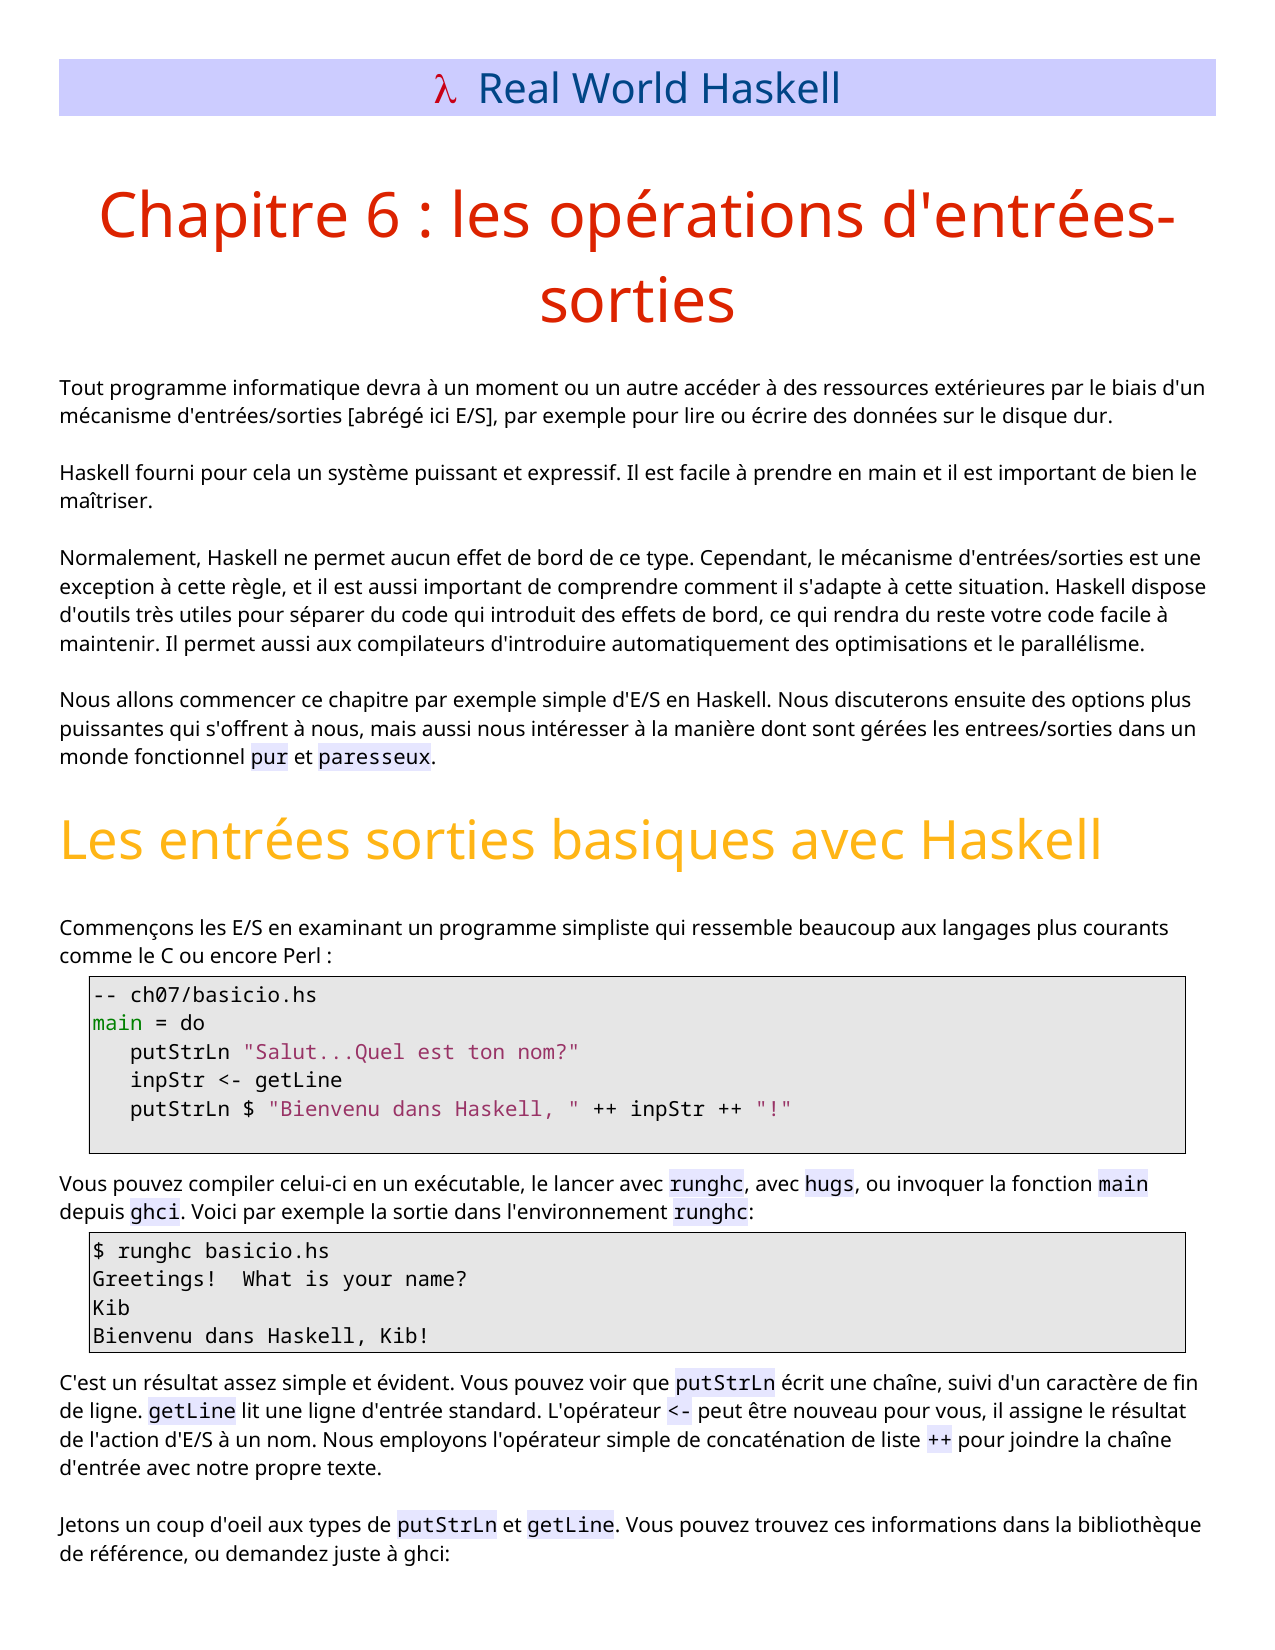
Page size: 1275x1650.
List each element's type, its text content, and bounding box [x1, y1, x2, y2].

text Tout programme informatique devra à un moment ou un autre accéder à des ressources extérieures par le biais d'un mécanisme d'entrées/sorties [abrégé ici E/S], par exemple pour lire ou écrire des données sur le disque dur. [59, 353, 1216, 430]
text -- ch07/basicio.hs main = do putStrLn "Salut...Quel est ton nom?" inpStr <- getLine putStrLn $ "Bienvenu dans Haskell, " ++ inpStr ++ "!" [90, 977, 1185, 1153]
text $ runghc basicio.hs Greetings! What is your name? Kib Bienvenu dans Haskell, Kib! [90, 1233, 1185, 1352]
text Haskell fourni pour cela un système puissant et expressif. Il est facile à prendre en main et il est important de bien le maîtriser. [59, 436, 1216, 515]
text Nous allons commencer ce chapitre par exemple simple d'E/S en Haskell. Nous discuterons ensuite des options plus puissantes qui s'offrent à nous, mais aussi nous intéresser à la manière dont sont gérées les entrees/sorties dans un monde fonctionnel pur et paresseux. [59, 663, 1216, 771]
subtitle Chapitre 6 : les opérations d'entrées-sorties [59, 170, 1216, 341]
text Normalement, Haskell ne permet aucun effet de bord de ce type. Cependant, le mécanisme d'entrées/sorties est une exception à cette règle, et il est aussi important de comprendre comment il s'adapte à cette situation. Haskell dispose d'outils très utiles pour séparer du code qui introduit des effets de bord, ce qui rendra du reste votre code facile à maintenir. Il permet aussi aux compilateurs d'introduire automatiquement des optimisations et le parallélisme. [59, 521, 1216, 657]
text Commençons les E/S en examinant un programme simpliste qui ressemble beaucoup aux langages plus courants comme le C ou encore Perl : [59, 888, 1216, 970]
text Vous pouvez compiler celui-ci en un exécutable, le lancer avec runghc, avec hugs, ou invoquer la fonction main depuis ghci. Voici par exemple la sortie dans l'environnement runghc: [59, 1154, 1216, 1226]
text C'est un résultat assez simple et évident. Vous pouvez voir que putStrLn écrit une chaîne, suivi d'un caractère de fin de ligne. getLine lit une ligne d'entrée standard. L'opérateur <- peut être nouveau pour vous, il assigne le résultat de l'action d'E/S à un nom. Nous employons l'opérateur simple de concaténation de liste ++ pour joindre la chaîne d'entrée avec notre propre texte. [59, 1353, 1216, 1482]
subtitle Les entrées sorties basiques avec Haskell [59, 802, 1216, 876]
text Jetons un coup d'oeil aux types de putStrLn et getLine. Vous pouvez trouvez ces informations dans la bibliothèque de référence, ou demandez juste à ghci: [59, 1488, 1216, 1567]
